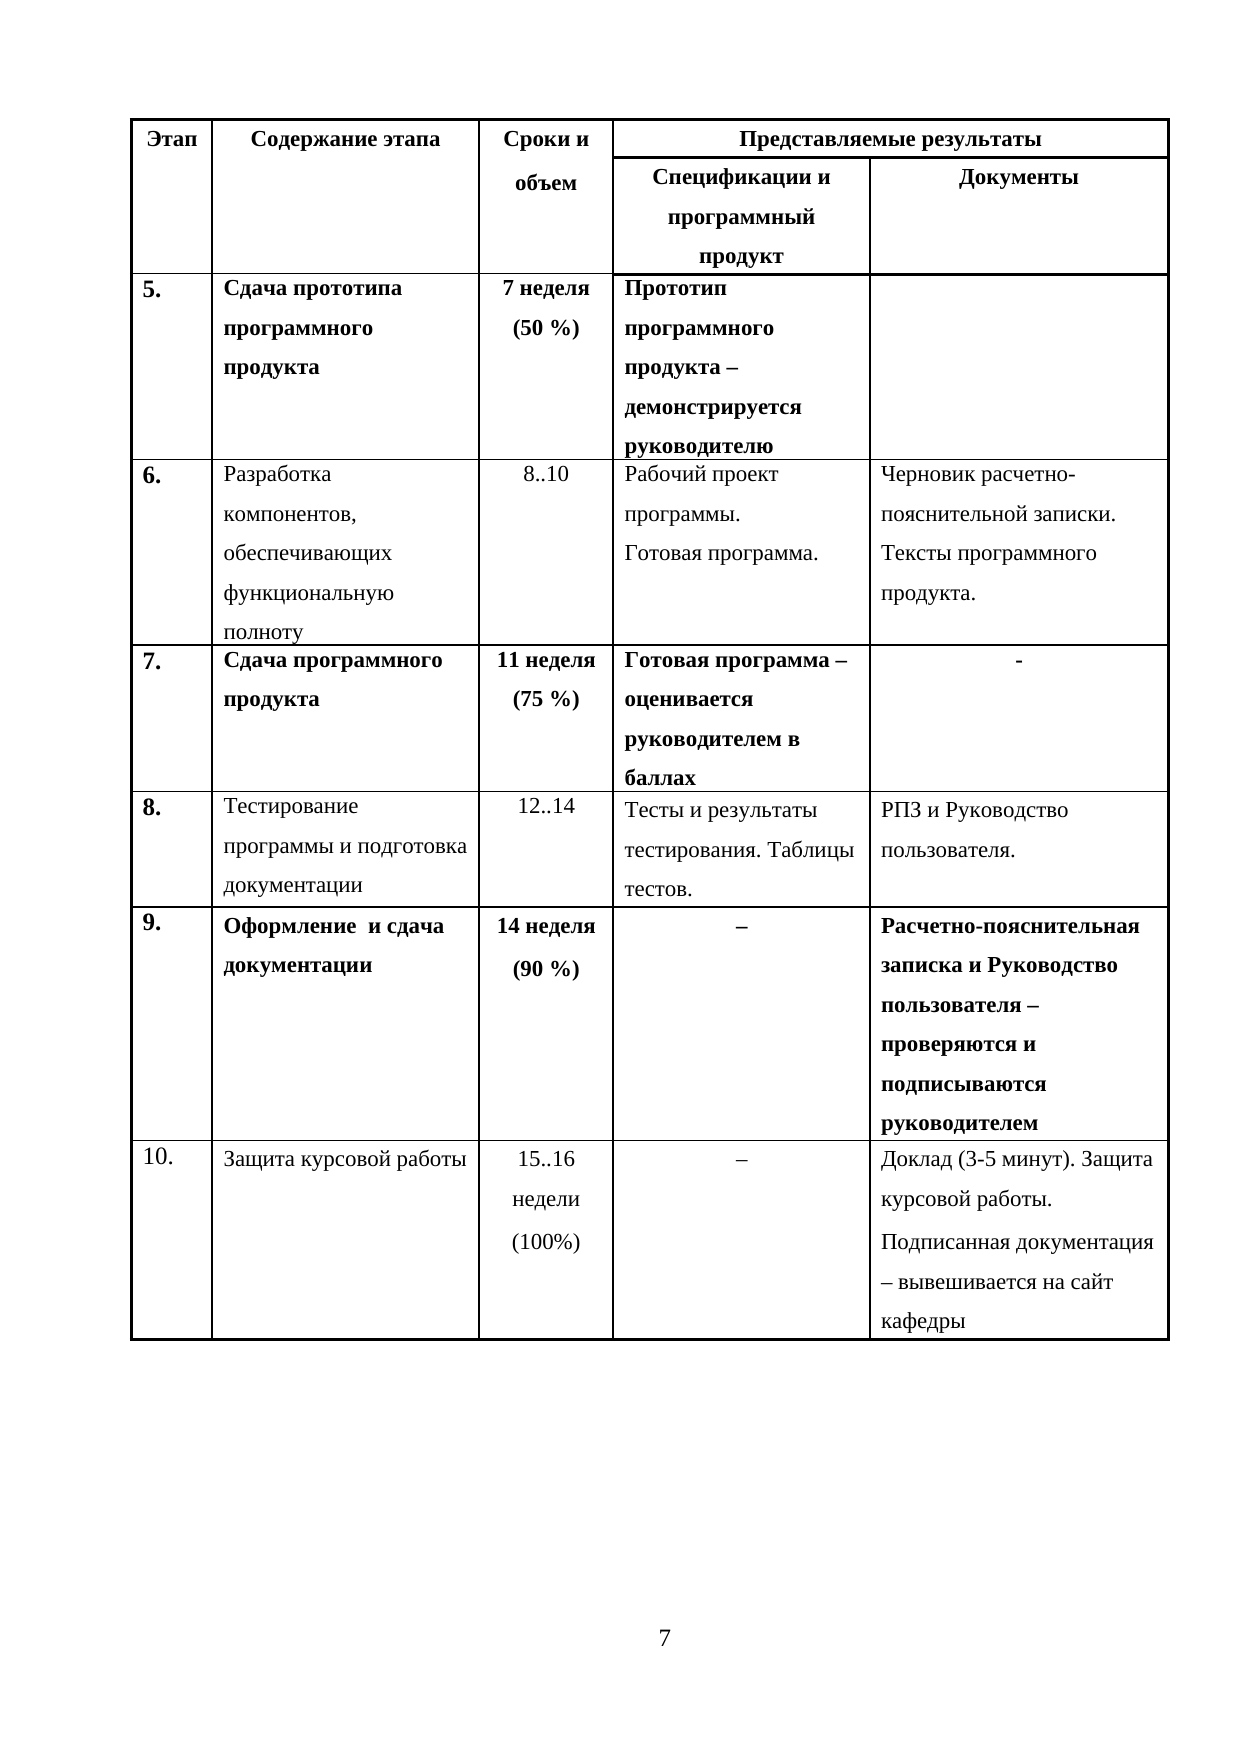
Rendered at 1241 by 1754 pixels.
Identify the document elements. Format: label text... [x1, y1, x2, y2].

table_header Представляемые результаты [614, 121, 1167, 156]
table_cell - [871, 646, 1167, 791]
table_cell Разработка компонентов, обеспечивающих функциональную полноту [213, 460, 478, 644]
table_cell [871, 276, 1167, 458]
table_header Сроки и объем [480, 121, 612, 273]
table_cell 15..16 недели (100%) [480, 1141, 612, 1338]
table_cell Сдача программного продукта [213, 646, 478, 791]
table_cell Тесты и результаты тестирования. Таблицы тестов. [614, 792, 869, 906]
table_cell 14 неделя (90 %) [480, 908, 612, 1139]
table_cell РПЗ и Руководство пользователя. [871, 792, 1167, 906]
table_cell Тестирование программы и подготовка документации [213, 792, 478, 906]
table_cell 12..14 [480, 792, 612, 906]
table_cell 9. [133, 908, 211, 1139]
table_cell – [614, 908, 869, 1139]
table_cell 7 неделя (50 %) [480, 274, 612, 458]
table_cell 8..10 [480, 460, 612, 644]
table_cell 11 неделя (75 %) [480, 646, 612, 791]
table_cell Расчетно-пояснительная записка и Руководство пользователя – проверяются и подписываются руководителем [871, 908, 1167, 1139]
table_cell Документы [871, 159, 1167, 273]
table_cell [133, 460, 211, 644]
table_cell Оформление и сдача документации [213, 908, 478, 1139]
table_cell Черновик расчетно-пояснительной записки. Тексты программного продукта. [871, 460, 1167, 644]
table_cell Защита курсовой работы [213, 1141, 478, 1338]
table_cell [133, 646, 211, 791]
table_cell Прототип программного продукта – демонстрируется руководителю [614, 276, 869, 458]
table_header Содержание этапа [213, 121, 478, 273]
table_cell Доклад (3-5 минут). Защита курсовой работы. Подписанная документация – вывешивается на сайт кафедры [871, 1141, 1167, 1338]
table_cell Сдача прототипа программного продукта [213, 274, 478, 458]
table_cell [133, 792, 211, 906]
table_cell – [614, 1141, 869, 1338]
table_cell Рабочий проект программы. Готовая программа. [614, 460, 869, 644]
table_cell Спецификации и программный продукт [614, 159, 869, 273]
table_header Этап [133, 121, 211, 273]
table_cell [133, 274, 211, 458]
table_cell 10. [133, 1141, 211, 1338]
table_cell Готовая программа – оценивается руководителем в баллах [614, 646, 869, 791]
